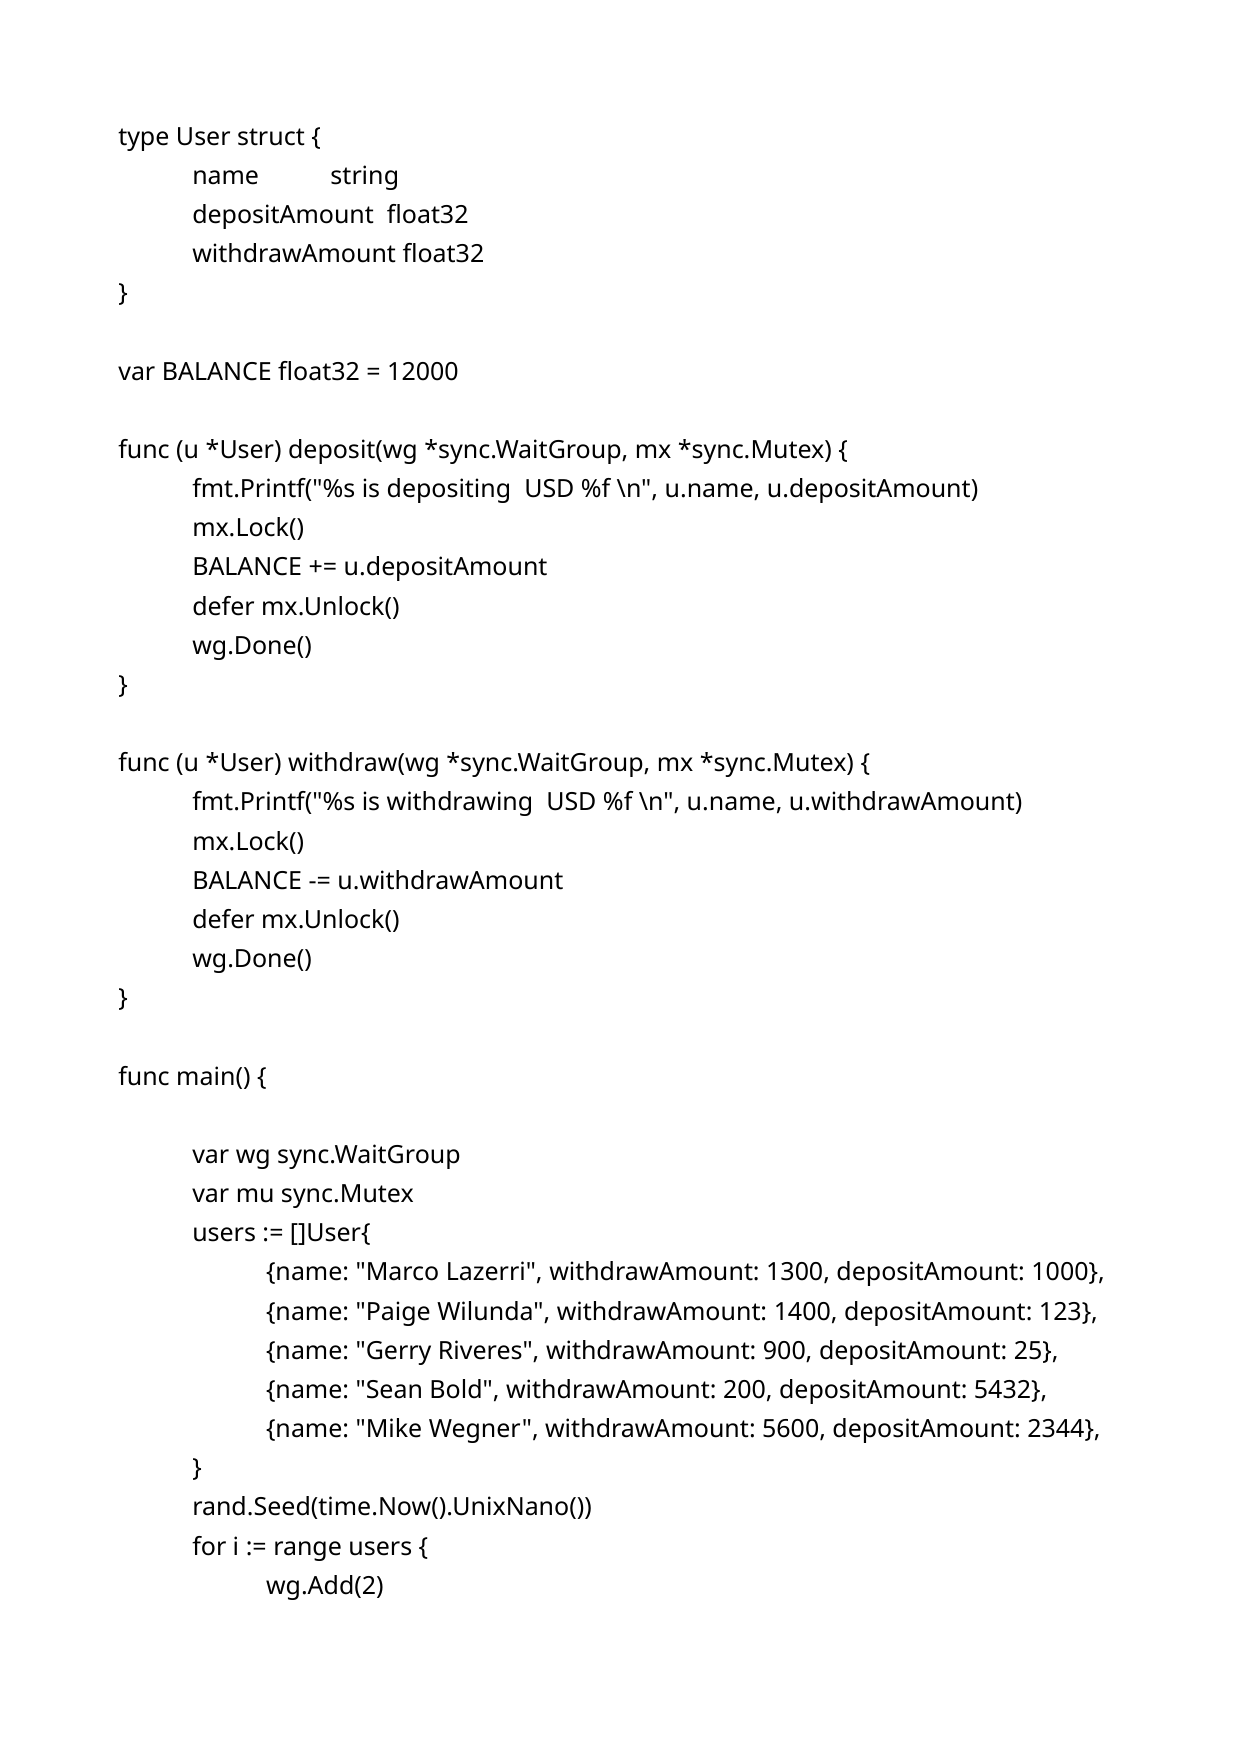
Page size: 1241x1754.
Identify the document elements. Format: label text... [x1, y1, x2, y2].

text fmt.Printf("%s is withdrawing USD %f \n", u.name, u.withdrawAmount) [118, 784, 1122, 818]
text fmt.Printf("%s is depositing USD %f \n", u.name, u.depositAmount) [118, 471, 1122, 505]
text wg.Done() [118, 627, 1122, 661]
text type User struct { [118, 118, 1122, 152]
text wg.Done() [118, 941, 1122, 975]
text users := []User{ [118, 1215, 1122, 1249]
text name string [118, 157, 1122, 191]
text depositAmount float32 [118, 196, 1122, 231]
text func (u *User) deposit(wg *sync.WaitGroup, mx *sync.Mutex) { [118, 431, 1122, 466]
text wg.Add(2) [118, 1567, 1122, 1601]
text {name: "Paige Wilunda", withdrawAmount: 1400, depositAmount: 123}, [118, 1293, 1122, 1327]
text mx.Lock() [118, 823, 1122, 857]
text BALANCE += u.depositAmount [118, 549, 1122, 583]
text } [118, 275, 1122, 309]
text mx.Lock() [118, 510, 1122, 544]
text BALANCE -= u.withdrawAmount [118, 862, 1122, 896]
text defer mx.Unlock() [118, 901, 1122, 936]
text withdrawAmount float32 [118, 236, 1122, 270]
text rand.Seed(time.Now().UnixNano()) [118, 1489, 1122, 1523]
text } [118, 666, 1122, 701]
text func (u *User) withdraw(wg *sync.WaitGroup, mx *sync.Mutex) { [118, 745, 1122, 779]
text {name: "Mike Wegner", withdrawAmount: 5600, depositAmount: 2344}, [118, 1411, 1122, 1445]
text for i := range users { [118, 1528, 1122, 1562]
text var wg sync.WaitGroup [118, 1136, 1122, 1171]
text var mu sync.Mutex [118, 1176, 1122, 1210]
text var BALANCE float32 = 12000 [118, 353, 1122, 387]
text defer mx.Unlock() [118, 588, 1122, 622]
text {name: "Sean Bold", withdrawAmount: 200, depositAmount: 5432}, [118, 1371, 1122, 1406]
text } [118, 1450, 1122, 1484]
text } [118, 980, 1122, 1014]
text {name: "Marco Lazerri", withdrawAmount: 1300, depositAmount: 1000}, [118, 1254, 1122, 1288]
text {name: "Gerry Riveres", withdrawAmount: 900, depositAmount: 25}, [118, 1332, 1122, 1366]
text func main() { [118, 1058, 1122, 1092]
